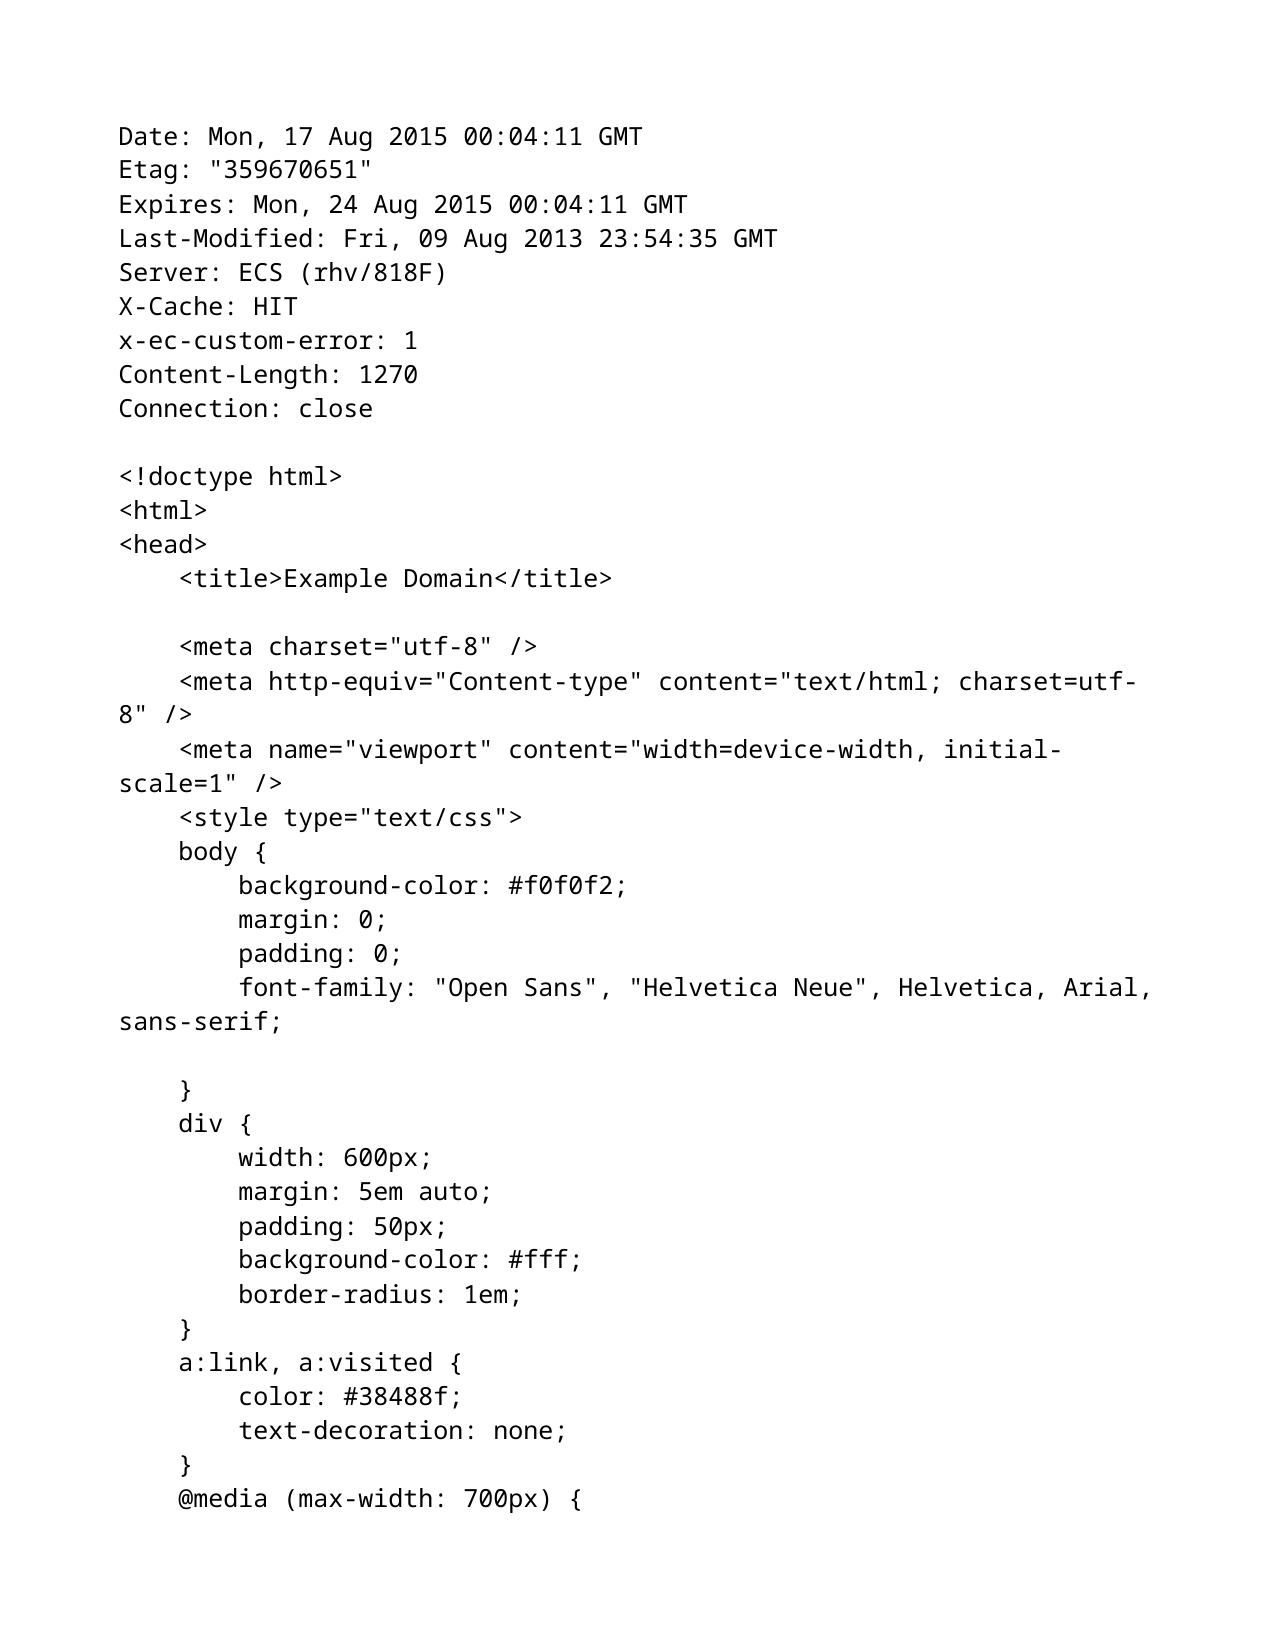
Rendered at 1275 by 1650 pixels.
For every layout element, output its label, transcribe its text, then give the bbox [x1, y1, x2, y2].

text <!doctype html> [118, 459, 1157, 493]
text } [118, 1447, 1157, 1481]
text padding: 50px; [118, 1208, 1157, 1242]
text } [118, 1072, 1157, 1106]
text Etag: "359670651" [118, 152, 1157, 186]
text padding: 0; [118, 936, 1157, 970]
text <title>Example Domain</title> [118, 561, 1157, 595]
text } [118, 1310, 1157, 1344]
text <style type="text/css"> [118, 799, 1157, 833]
text margin: 5em auto; [118, 1174, 1157, 1208]
text <meta charset="utf-8" /> [118, 629, 1157, 663]
text @media (max-width: 700px) { [118, 1481, 1157, 1515]
text font-family: "Open Sans", "Helvetica Neue", Helvetica, Arial, sans-serif; [118, 970, 1157, 1038]
text Date: Mon, 17 Aug 2015 00:04:11 GMT [118, 118, 1157, 152]
text Last-Modified: Fri, 09 Aug 2013 23:54:35 GMT [118, 220, 1157, 254]
text border-radius: 1em; [118, 1276, 1157, 1310]
text Connection: close [118, 391, 1157, 425]
text margin: 0; [118, 902, 1157, 936]
text body { [118, 833, 1157, 867]
text <head> [118, 527, 1157, 561]
text Expires: Mon, 24 Aug 2015 00:04:11 GMT [118, 186, 1157, 220]
text text-decoration: none; [118, 1412, 1157, 1447]
text Server: ECS (rhv/818F) [118, 254, 1157, 288]
text width: 600px; [118, 1140, 1157, 1174]
text <meta name="viewport" content="width=device-width, initial-scale=1" /> [118, 731, 1157, 799]
text X-Cache: HIT [118, 288, 1157, 322]
text color: #38488f; [118, 1378, 1157, 1412]
text Content-Length: 1270 [118, 357, 1157, 391]
text <html> [118, 493, 1157, 527]
text a:link, a:visited { [118, 1344, 1157, 1378]
text background-color: #f0f0f2; [118, 867, 1157, 902]
text x-ec-custom-error: 1 [118, 322, 1157, 357]
text background-color: #fff; [118, 1242, 1157, 1276]
text <meta http-equiv="Content-type" content="text/html; charset=utf-8" /> [118, 663, 1157, 731]
text div { [118, 1106, 1157, 1140]
